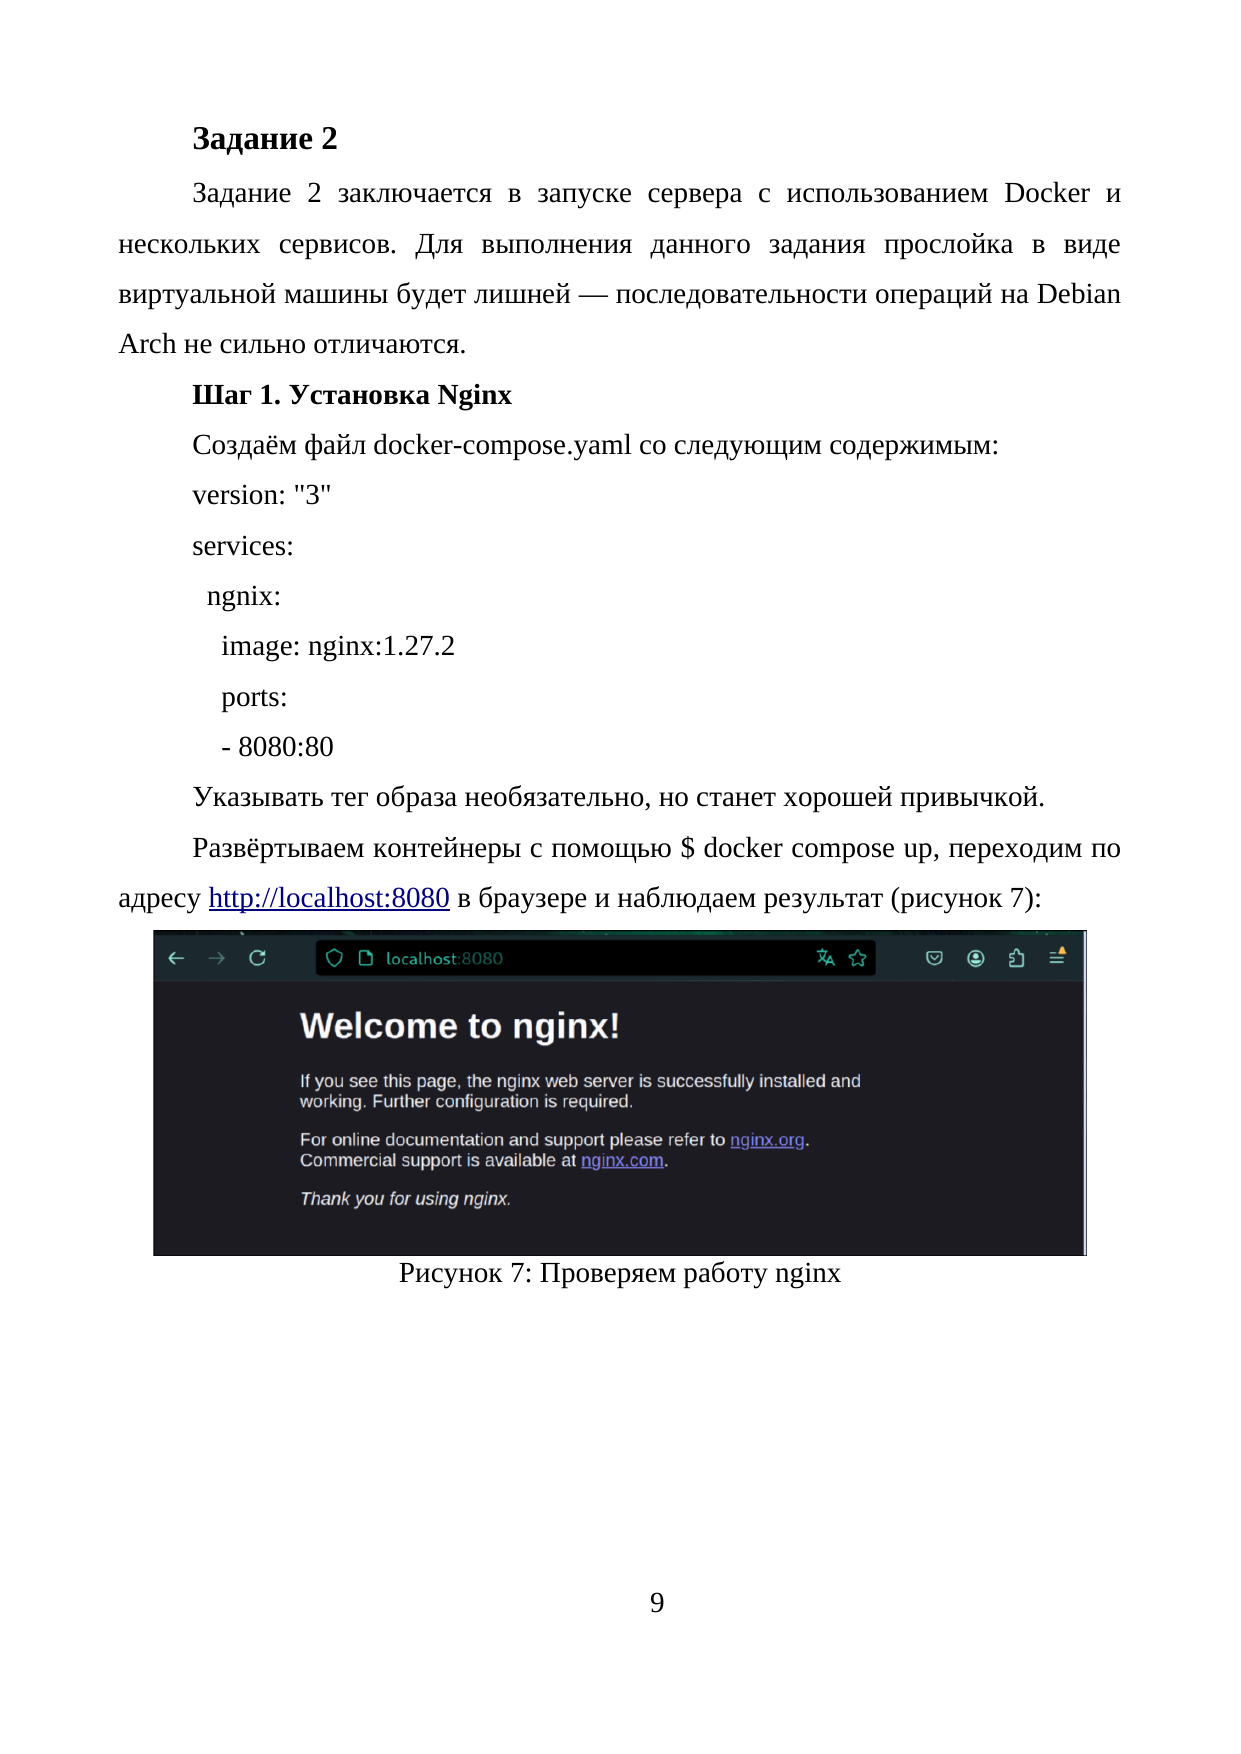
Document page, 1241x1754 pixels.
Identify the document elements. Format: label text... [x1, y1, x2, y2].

text ports: [118, 679, 1122, 712]
subtitle Создаём файл docker-compose.yaml со следующим содержимым: [118, 427, 1122, 461]
text Развёртываем контейнеры с помощью $ docker compose up, переходим по адресу http://localhost:8080 в браузере и наблюдаем результат (рисунок 7): [118, 830, 1122, 913]
text Указывать тег образа необязательно, но станет хорошей привычкой. [118, 779, 1122, 813]
subtitle Шаг 1. Установка Nginx [118, 377, 1122, 410]
text ngnix: [118, 578, 1122, 612]
picture [153, 930, 1087, 1256]
text Задание 2 заключается в запуске сервера с использованием Docker и нескольких сервисов. Для выполнения данного задания прослойка в виде виртуальной машины будет лишней — последовательности операций на Debian Arch не сильно отличаются. [118, 176, 1122, 360]
text image: nginx:1.27.2 [118, 628, 1122, 662]
text services: [118, 528, 1122, 561]
text version: "3" [118, 477, 1122, 511]
text Рисунок 7: Проверяем работу nginx [118, 930, 1122, 1289]
text - 8080:80 [118, 729, 1122, 763]
subtitle Задание 2 [118, 118, 1122, 156]
